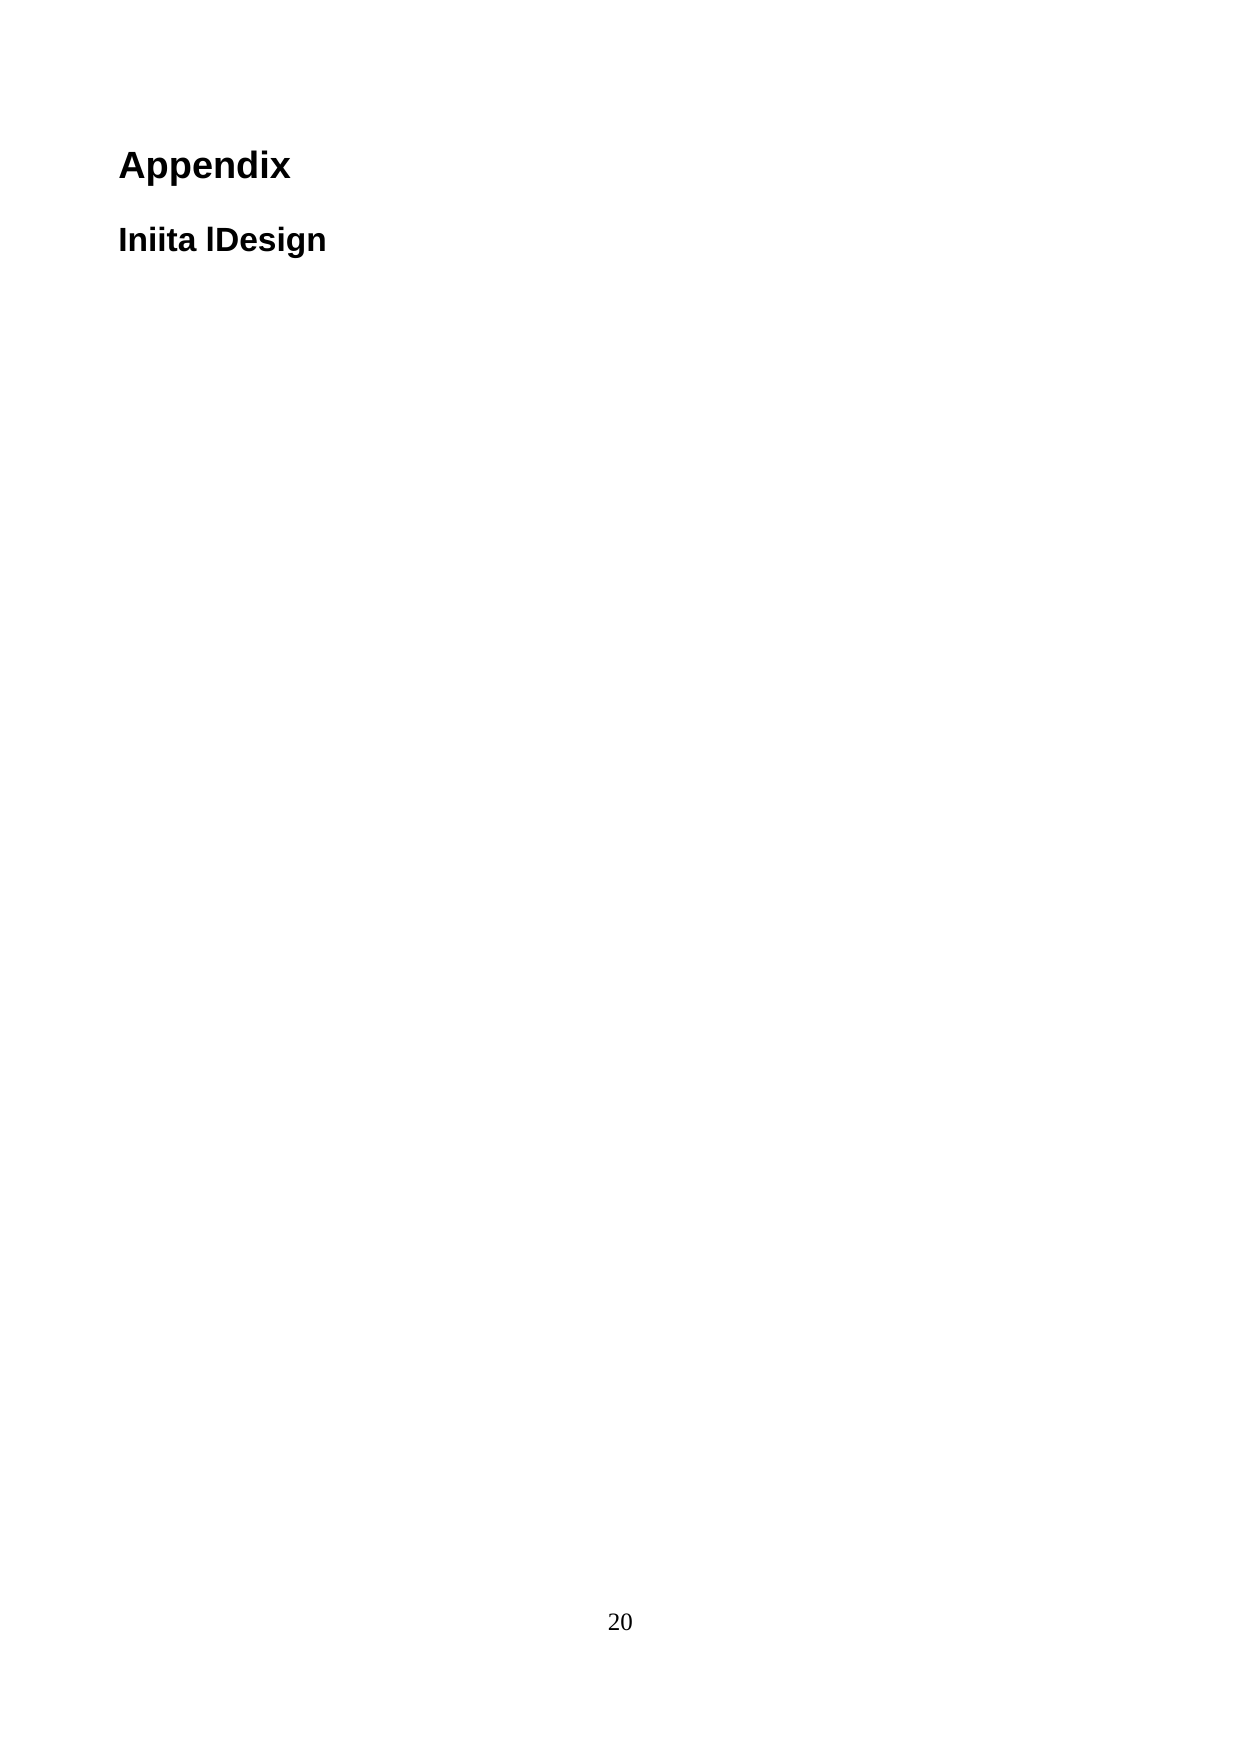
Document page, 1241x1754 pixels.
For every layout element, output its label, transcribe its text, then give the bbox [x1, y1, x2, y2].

subtitle Iniita lDesign [118, 220, 1122, 259]
subtitle Appendix [118, 143, 1122, 187]
